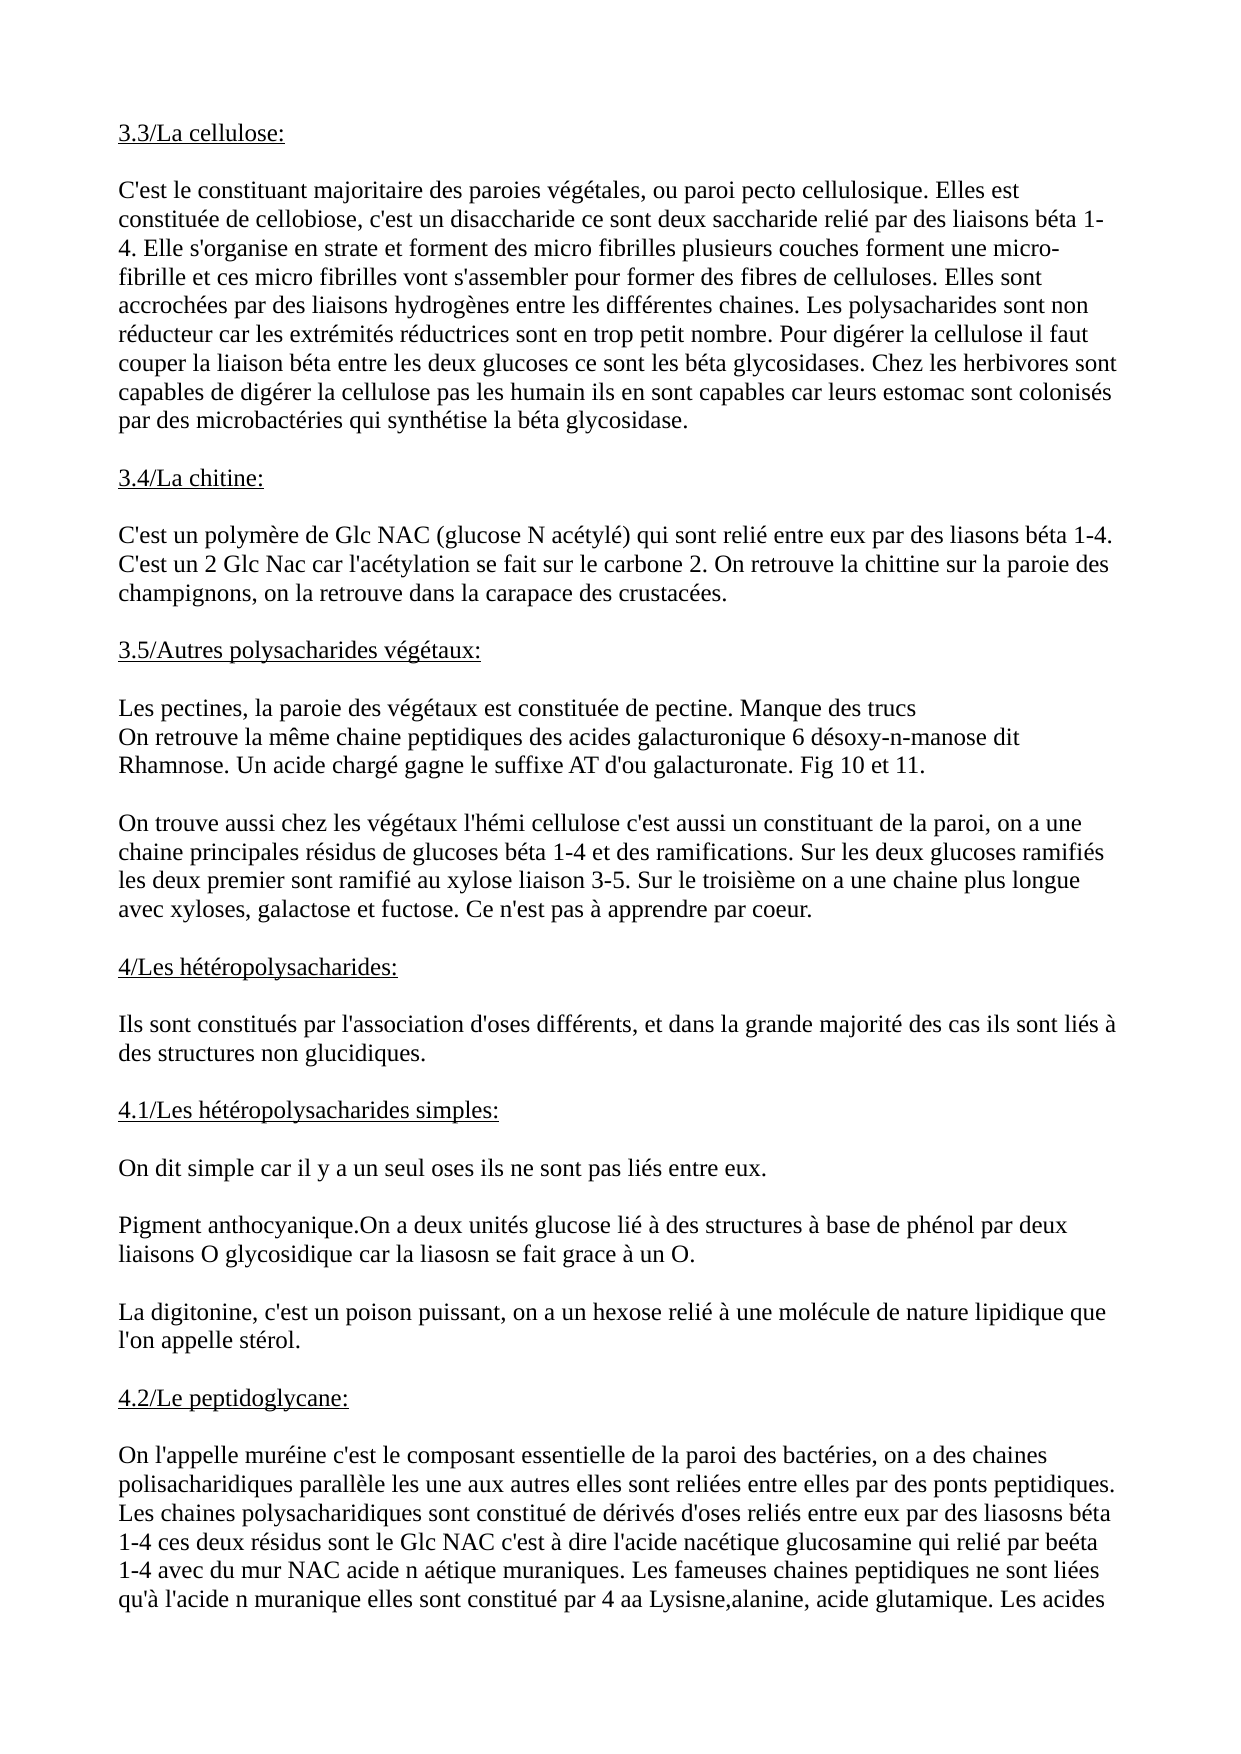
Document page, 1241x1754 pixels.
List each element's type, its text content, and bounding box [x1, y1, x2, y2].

text 3.5/Autres polysacharides végétaux: [118, 636, 1122, 664]
text 3.3/La cellulose: [118, 118, 1122, 147]
text 4.2/Le peptidoglycane: [118, 1383, 1122, 1412]
text C'est un polymère de Glc NAC (glucose N acétylé) qui sont relié entre eux par des liasons béta 1-4. C'est un 2 Glc Nac car l'acétylation se fait sur le carbone 2. On retrouve la chittine sur la paroie des champignons, on la retrouve dans la carapace des crustacées. [118, 521, 1122, 607]
text On dit simple car il y a un seul oses ils ne sont pas liés entre eux. [118, 1153, 1122, 1182]
text 3.4/La chitine: [118, 463, 1122, 492]
text Les pectines, la paroie des végétaux est constituée de pectine. Manque des trucs [118, 693, 1122, 722]
text On trouve aussi chez les végétaux l'hémi cellulose c'est aussi un constituant de la paroi, on a une chaine principales résidus de glucoses béta 1-4 et des ramifications. Sur les deux glucoses ramifiés les deux premier sont ramifié au xylose liaison 3-5. Sur le troisième on a une chaine plus longue avec xyloses, galactose et fuctose. Ce n'est pas à apprendre par coeur. [118, 808, 1122, 923]
text On retrouve la même chaine peptidiques des acides galacturonique 6 désoxy-n-manose dit Rhamnose. Un acide chargé gagne le suffixe AT d'ou galacturonate. Fig 10 et 11. [118, 722, 1122, 779]
text Pigment anthocyanique.On a deux unités glucose lié à des structures à base de phénol par deux liaisons O glycosidique car la liasosn se fait grace à un O. [118, 1211, 1122, 1268]
text 4/Les hétéropolysacharides: [118, 952, 1122, 981]
text On l'appelle muréine c'est le composant essentielle de la paroi des bactéries, on a des chaines polisacharidiques parallèle les une aux autres elles sont reliées entre elles par des ponts peptidiques. Les chaines polysacharidiques sont constitué de dérivés d'oses reliés entre eux par des liasosns béta 1-4 ces deux résidus sont le Glc NAC c'est à dire l'acide nacétique glucosamine qui relié par beéta 1-4 avec du mur NAC acide n aétique muraniques. Les fameuses chaines peptidiques ne sont liées qu'à l'acide n muranique elles sont constitué par 4 aa Lysisne,alanine, acide glutamique. Les acides [118, 1441, 1122, 1613]
text C'est le constituant majoritaire des paroies végétales, ou paroi pecto cellulosique. Elles est constituée de cellobiose, c'est un disaccharide ce sont deux saccharide relié par des liaisons béta 1-4. Elle s'organise en strate et forment des micro fibrilles plusieurs couches forment une micro-fibrille et ces micro fibrilles vont s'assembler pour former des fibres de celluloses. Elles sont accrochées par des liaisons hydrogènes entre les différentes chaines. Les polysacharides sont non réducteur car les extrémités réductrices sont en trop petit nombre. Pour digérer la cellulose il faut couper la liaison béta entre les deux glucoses ce sont les béta glycosidases. Chez les herbivores sont capables de digérer la cellulose pas les humain ils en sont capables car leurs estomac sont colonisés par des microbactéries qui synthétise la béta glycosidase. [118, 176, 1122, 434]
text Ils sont constitués par l'association d'oses différents, et dans la grande majorité des cas ils sont liés à des structures non glucidiques. [118, 1009, 1122, 1067]
text 4.1/Les hétéropolysacharides simples: [118, 1096, 1122, 1124]
text La digitonine, c'est un poison puissant, on a un hexose relié à une molécule de nature lipidique que l'on appelle stérol. [118, 1297, 1122, 1354]
